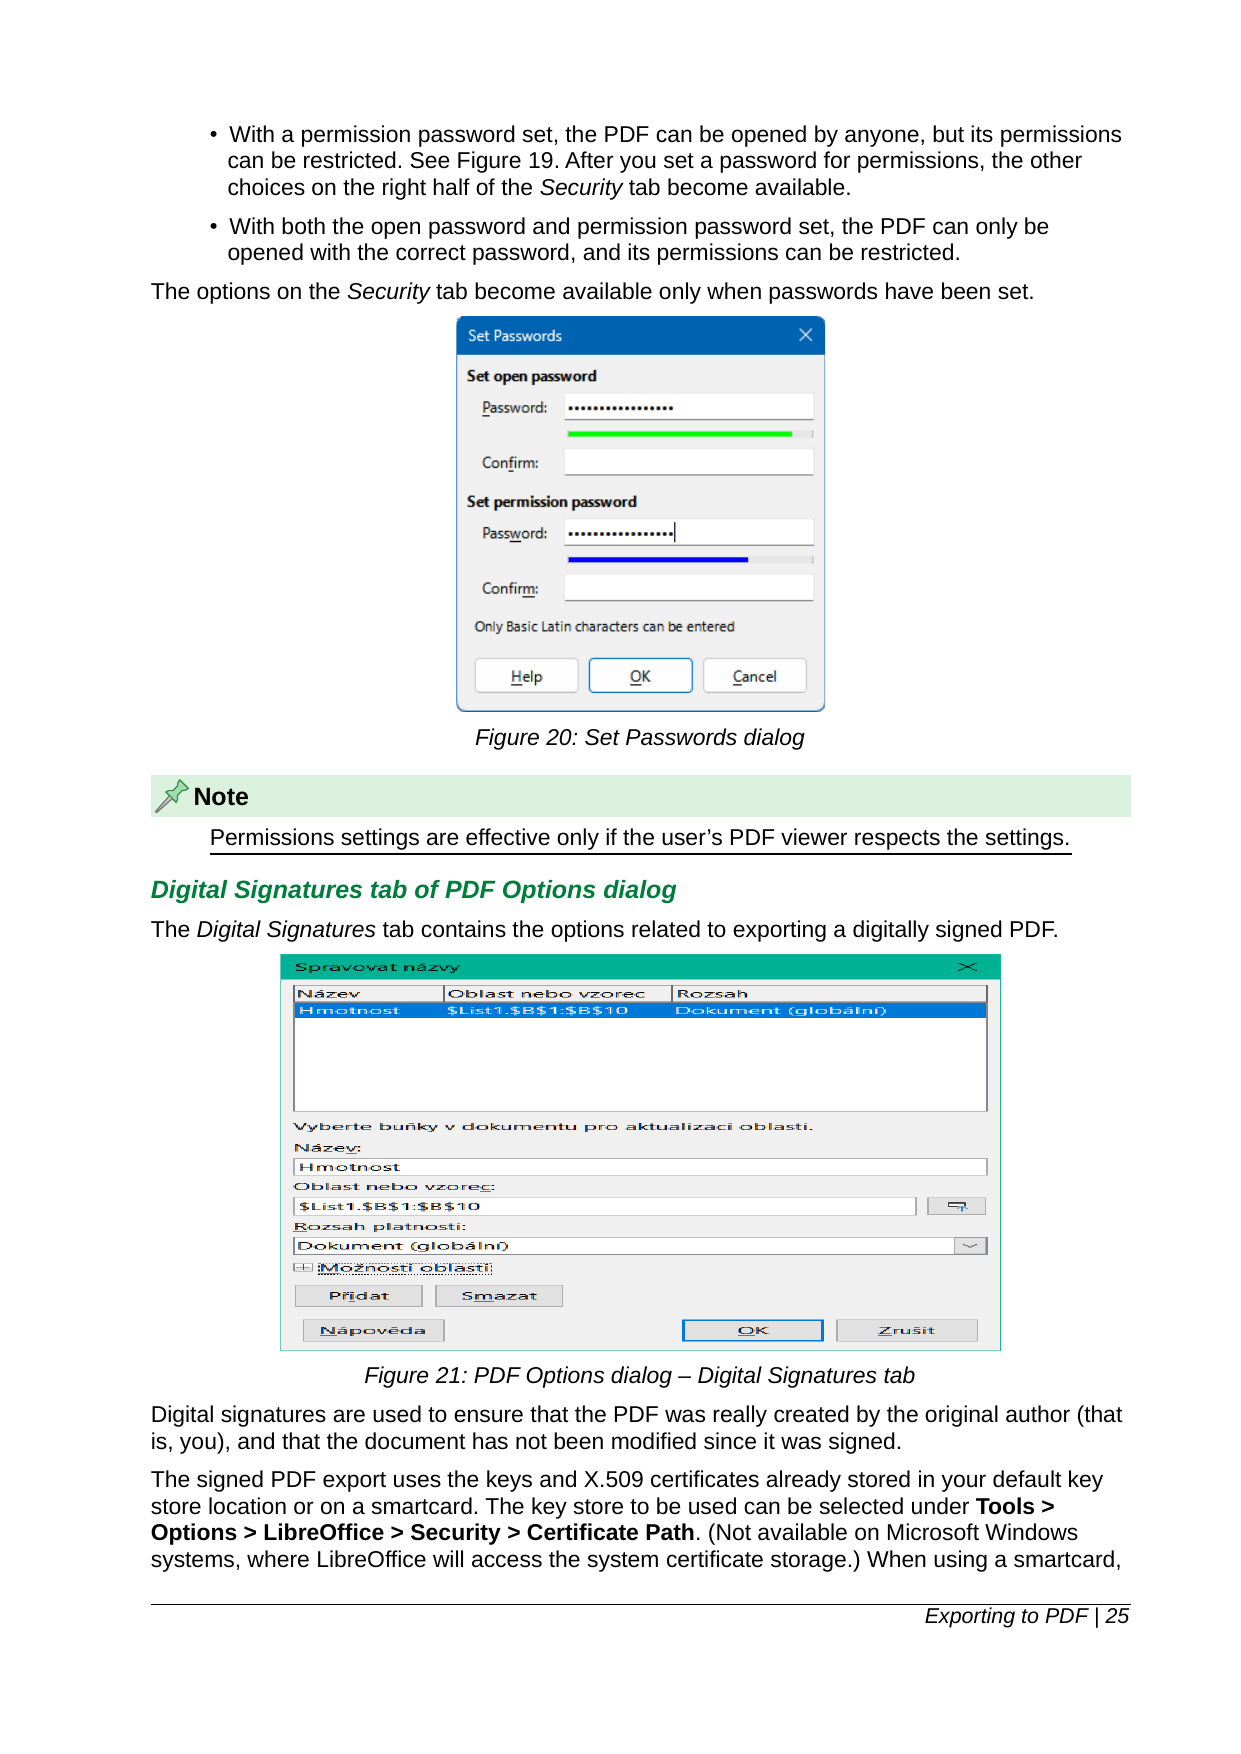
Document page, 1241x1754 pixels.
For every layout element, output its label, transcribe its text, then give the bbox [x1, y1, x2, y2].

list With both the open password and permission password set, the PDF can only be opened with the correct password, and its permissions can be restricted. [209, 213, 1131, 265]
picture [280, 954, 1002, 1351]
text Permissions settings are effective only if the user’s PDF viewer respects the settings. [209, 824, 1072, 855]
text The options on the Security tab become available only when passwords have been set. [151, 278, 1131, 304]
picture [456, 316, 826, 712]
text The signed PDF export uses the keys and X.509 certificates already stored in your default key store location or on a smartcard. The key store to be used can be selected under Tools > Options > LibreOffice > Security > Certificate Path. (Not available on Microsoft Windows systems, where LibreOffice will access the system certificate storage.) When using a smartcard, [151, 1466, 1131, 1572]
text Digital signatures are used to ensure that the PDF was really created by the original author (that is, you), and that the document has not been modified since it was signed. [151, 1401, 1131, 1454]
text Figure 20: Set Passwords dialog [456, 723, 825, 750]
subtitle Digital Signatures tab of PDF Options dialog [151, 875, 1131, 903]
text Figure 21: PDF Options dialog – Digital Signatures tab [280, 1362, 1001, 1389]
text The Digital Signatures tab contains the options related to exporting a digitally signed PDF. [151, 916, 1131, 942]
list With a permission password set, the PDF can be opened by anyone, but its permissions can be restricted. See Figure 19. After you set a password for permissions, the other choices on the right half of the Security tab become available. [209, 121, 1131, 200]
subtitle Note [193, 775, 1131, 817]
